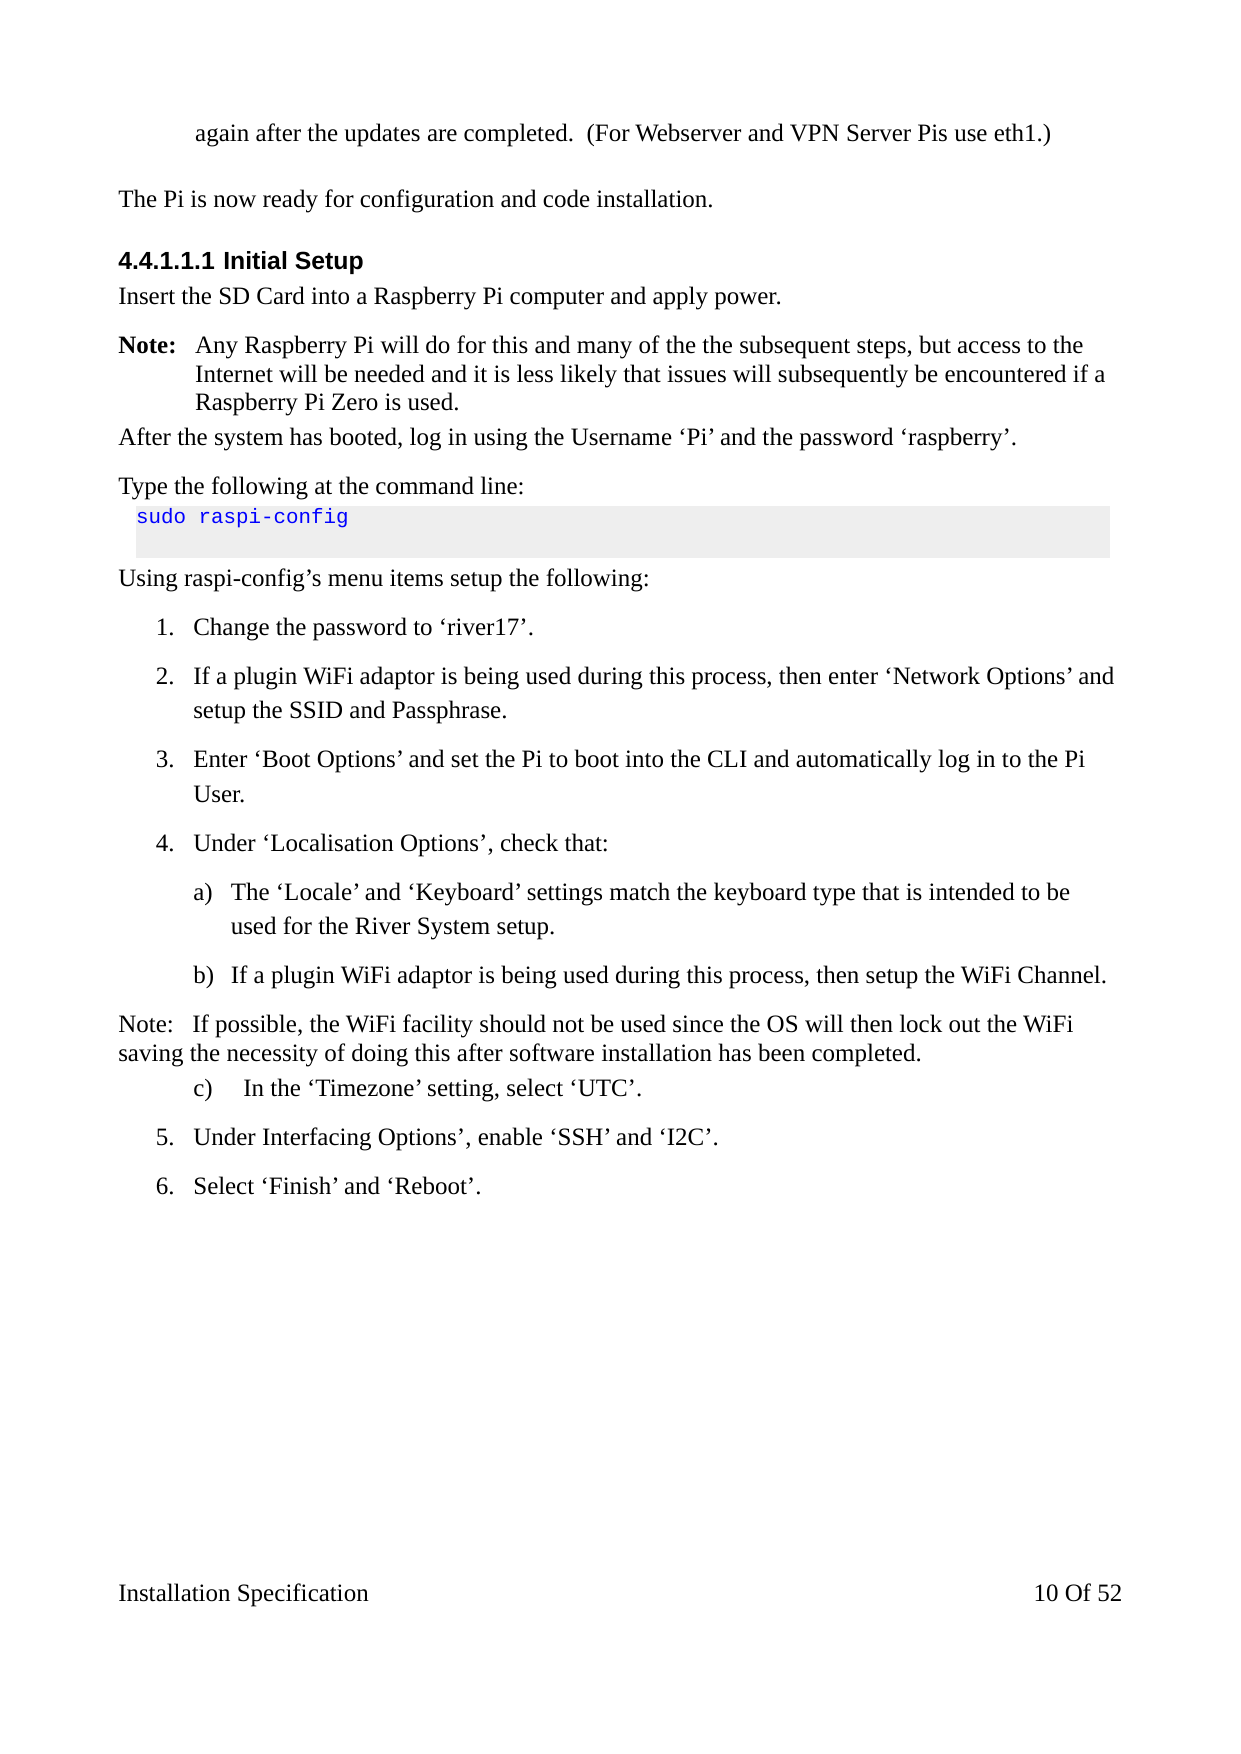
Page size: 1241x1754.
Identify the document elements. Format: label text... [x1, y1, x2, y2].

text The Pi is now ready for configuration and code installation. [118, 184, 1122, 213]
list Select ‘Finish’ and ‘Reboot’. [156, 1171, 1122, 1200]
list Note: If possible, the WiFi facility should not be used since the OS will then lock out the WiFi saving the necessity of doing this after software installation has been completed. [118, 1009, 1122, 1067]
list The ‘Locale’ and ‘Keyboard’ settings match the keyboard type that is intended to be used for the River System setup. [193, 877, 1122, 940]
subtitle Initial Setup [118, 246, 1122, 275]
text Type the following at the command line: [118, 471, 1122, 500]
text Using raspi-config’s menu items setup the following: [118, 563, 1122, 591]
text Insert the SD Card into a Raspberry Pi computer and apply power. [118, 281, 1122, 310]
text Note: Any Raspberry Pi will do for this and many of the the subsequent steps, but access to the Internet will be needed and it is less likely that issues will subsequently be encountered if a Raspberry Pi Zero is used. [118, 330, 1122, 416]
text again after the updates are completed. (For Webserver and VPN Server Pis use eth1.) [118, 118, 1122, 147]
list Under ‘Localisation Options’, check that: [156, 828, 1122, 857]
list If a plugin WiFi adaptor is being used during this process, then enter ‘Network Options’ and setup the SSID and Passphrase. [156, 661, 1122, 724]
text After the system has booted, log in using the Username ‘Pi’ and the password ‘raspberry’. [118, 422, 1122, 451]
list Under Interfacing Options’, enable ‘SSH’ and ‘I2C’. [156, 1122, 1122, 1151]
list Enter ‘Boot Options’ and set the Pi to boot into the CLI and automatically log in to the Pi User. [156, 744, 1122, 807]
list Change the password to ‘river17’. [156, 612, 1122, 640]
list If a plugin WiFi adaptor is being used during this process, then setup the WiFi Channel. [193, 960, 1122, 989]
text sudo raspi-config [136, 506, 1110, 529]
list In the ‘Timezone’ setting, select ‘UTC’. [193, 1073, 1122, 1102]
